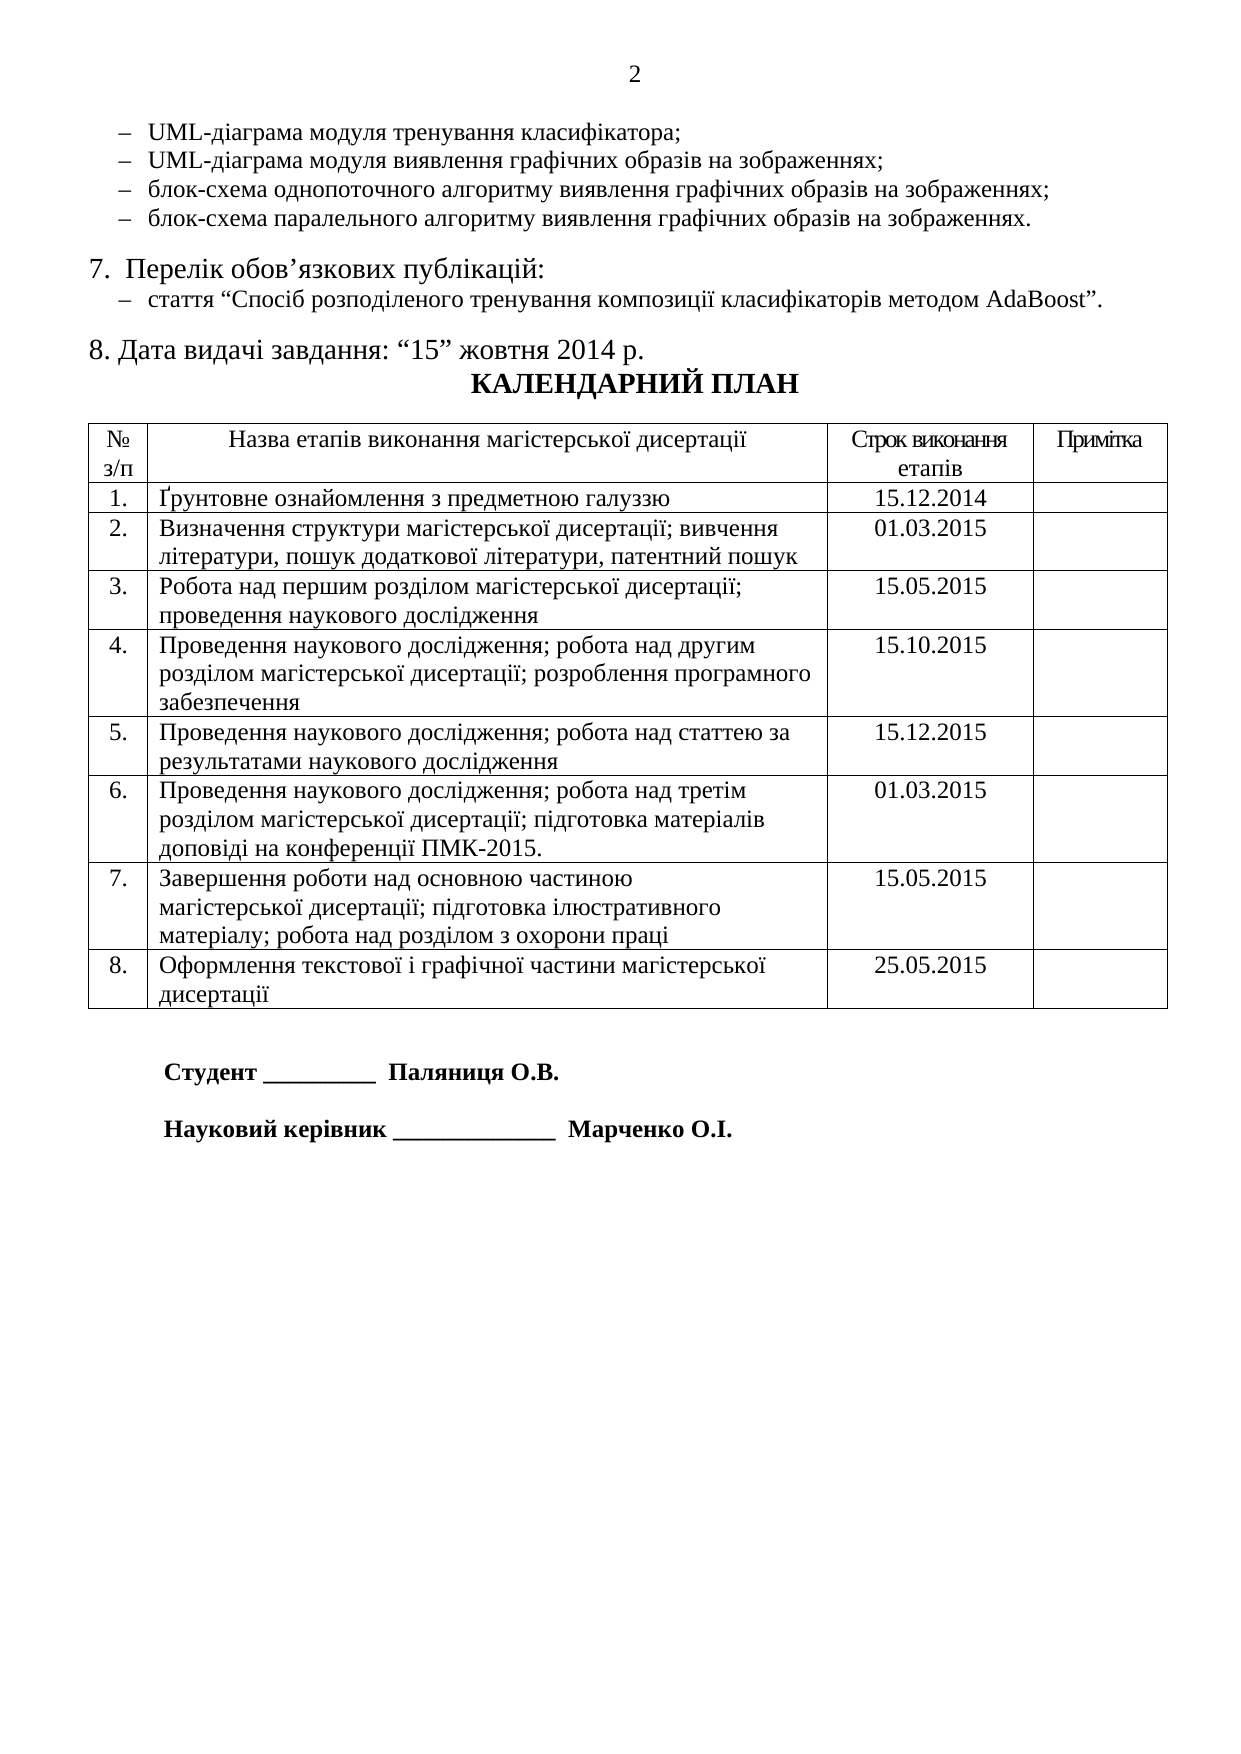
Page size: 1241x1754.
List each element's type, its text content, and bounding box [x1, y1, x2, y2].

table_cell 15.05.2015 [828, 571, 1033, 629]
table_cell Оформлення текстової і графічної частини магістерської дисертації [148, 950, 827, 1008]
table_cell 15.12.2014 [828, 483, 1033, 512]
table_cell Визначення структури магістерської дисертації; вивчення літератури, пошук додаткової літератури, патентний пошук [148, 513, 827, 570]
table_cell 3. [89, 571, 147, 629]
table_cell 5. [89, 717, 147, 774]
table_cell [1034, 571, 1167, 629]
list UML-діаграма модуля виявлення графічних образів на зображеннях; [118, 145, 1181, 174]
table_cell 15.10.2015 [828, 630, 1033, 716]
list UML-діаграма модуля тренування класифікатора; [118, 117, 1181, 145]
table_cell 01.03.2015 [828, 776, 1033, 862]
table_cell 15.05.2015 [828, 863, 1033, 949]
text 8. Дата видачі завдання: “15” жовтня 2014 р. [89, 332, 1181, 366]
table_cell 15.12.2015 [828, 717, 1033, 774]
table_cell 8. [89, 950, 147, 1008]
table_cell 01.03.2015 [828, 513, 1033, 570]
table_header Строк виконання етапів [828, 424, 1033, 482]
table_cell 4. [89, 630, 147, 716]
table_header Назва етапів виконання магістерської дисертації [148, 424, 827, 482]
table_cell Проведення наукового дослідження; робота над другим розділом магістерської дисертації; розроблення програмного забезпечення [148, 630, 827, 716]
list стаття “Спосіб розподіленого тренування композиції класифікаторів методом AdaBoost”. [118, 284, 1181, 313]
list блок-схема паралельного алгоритму виявлення графічних образів на зображеннях. [118, 203, 1181, 232]
table_cell [1034, 950, 1167, 1008]
table_cell [1034, 483, 1167, 512]
table_cell 6. [89, 776, 147, 862]
table_cell Ґрунтовне ознайомлення з предметною галуззю [148, 483, 827, 512]
table_cell Робота над першим розділом магістерської дисертації; проведення наукового дослідження [148, 571, 827, 629]
table_cell 7. [89, 863, 147, 949]
table_cell Завершення роботи над основною частиною магістерської дисертації; підготовка ілюстративного матеріалу; робота над розділом з охорони праці [148, 863, 827, 949]
table_cell [1034, 776, 1167, 862]
table_cell 1. [89, 483, 147, 512]
text Студент _________ Паляниця О.В. [89, 1057, 1181, 1086]
list блок-схема однопоточного алгоритму виявлення графічних образів на зображеннях; [118, 174, 1181, 203]
table_header № з/п [89, 424, 147, 482]
text 7. Перелік обов’язкових публікацій: [89, 251, 1181, 284]
table_cell 2. [89, 513, 147, 570]
table_cell [1034, 717, 1167, 774]
table_cell [1034, 630, 1167, 716]
text Науковий керівник _____________ Марченко О.І. [89, 1114, 1181, 1143]
table_cell 25.05.2015 [828, 950, 1033, 1008]
table_cell [1034, 513, 1167, 570]
table_header Примітка [1034, 424, 1167, 482]
table_cell Проведення наукового дослідження; робота над третім розділом магістерської дисертації; підготовка матеріалів доповіді на конференції ПМК-2015. [148, 776, 827, 862]
table_cell Проведення наукового дослідження; робота над статтею за результатами наукового дослідження [148, 717, 827, 774]
subtitle КАЛЕНДАРНИЙ ПЛАН [89, 366, 1181, 399]
table_cell [1034, 863, 1167, 949]
